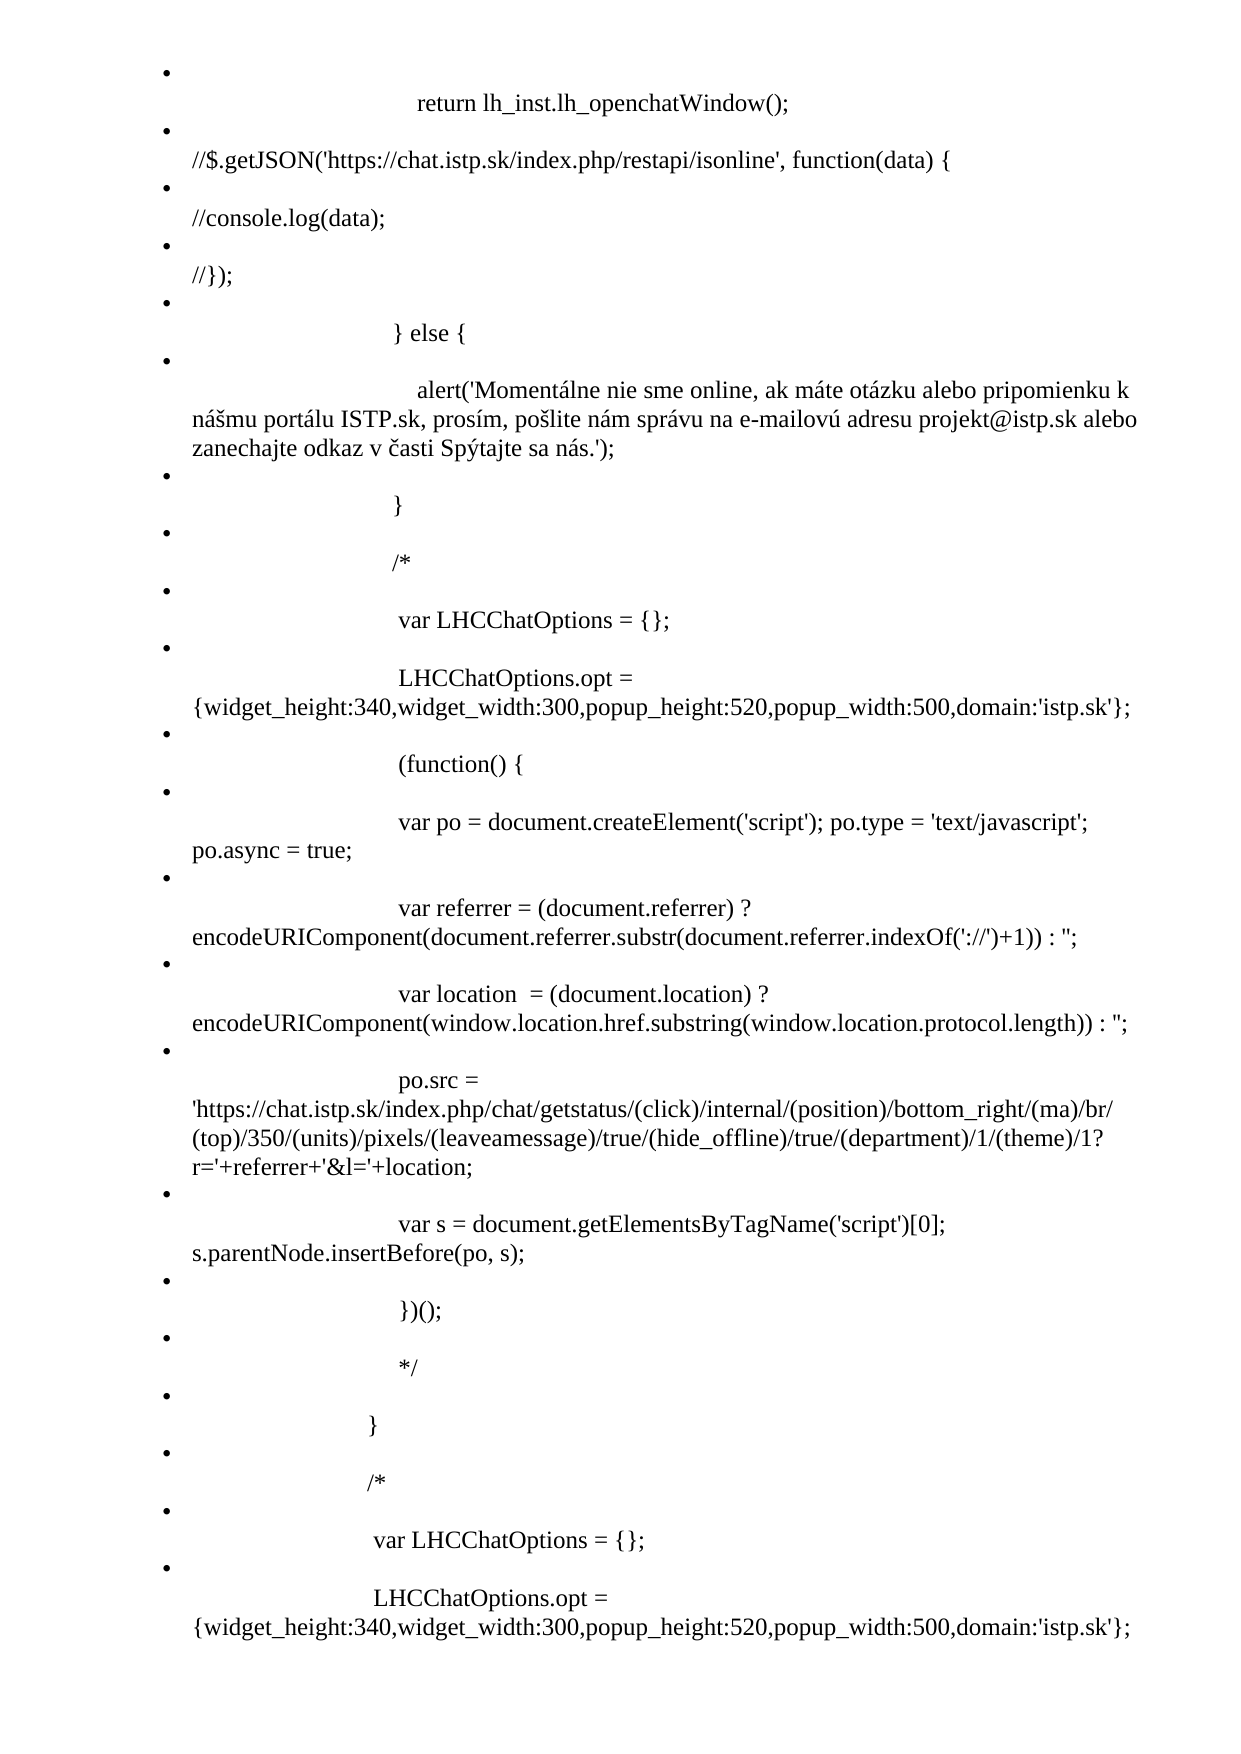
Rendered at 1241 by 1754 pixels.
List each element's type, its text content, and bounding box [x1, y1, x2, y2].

list alert('Momentálne nie sme online, ak máte otázku alebo pripomienku k nášmu portálu ISTP.sk, prosím, pošlite nám správu na e-mailovú adresu projekt@istp.sk alebo zanechajte odkaz v časti Spýtajte sa nás.'); [162, 347, 1181, 462]
list var LHCChatOptions = {}; [162, 577, 1181, 634]
list */ [162, 1324, 1181, 1382]
list /* [162, 1439, 1181, 1497]
list })(); [162, 1267, 1181, 1324]
list } [162, 1382, 1181, 1439]
list //$.getJSON('https://chat.istp.sk/index.php/restapi/isonline', function(data) { [162, 117, 1181, 174]
list //console.log(data); [162, 174, 1181, 232]
list var location = (document.location) ? encodeURIComponent(window.location.href.substring(window.location.protocol.length)) : ''; [162, 950, 1181, 1037]
list /* [162, 519, 1181, 577]
list var s = document.getElementsByTagName('script')[0]; s.parentNode.insertBefore(po, s); [162, 1180, 1181, 1267]
list //}); [162, 232, 1181, 289]
list } [162, 462, 1181, 519]
list (function() { [162, 720, 1181, 778]
list var LHCChatOptions = {}; [162, 1497, 1181, 1554]
list LHCChatOptions.opt = {widget_height:340,widget_width:300,popup_height:520,popup_width:500,domain:'istp.sk'}; [162, 1554, 1181, 1640]
list po.src = 'https://chat.istp.sk/index.php/chat/getstatus/(click)/internal/(position)/bottom_right/(ma)/br/(top)/350/(units)/pixels/(leaveamessage)/true/(hide_offline)/true/(department)/1/(theme)/1?r='+referrer+'&l='+location; [162, 1037, 1181, 1180]
list var po = document.createElement('script'); po.type = 'text/javascript'; po.async = true; [162, 778, 1181, 864]
list LHCChatOptions.opt = {widget_height:340,widget_width:300,popup_height:520,popup_width:500,domain:'istp.sk'}; [162, 634, 1181, 720]
list var referrer = (document.referrer) ? encodeURIComponent(document.referrer.substr(document.referrer.indexOf('://')+1)) : ''; [162, 864, 1181, 950]
list return lh_inst.lh_openchatWindow(); [162, 59, 1181, 117]
list } else { [162, 289, 1181, 347]
